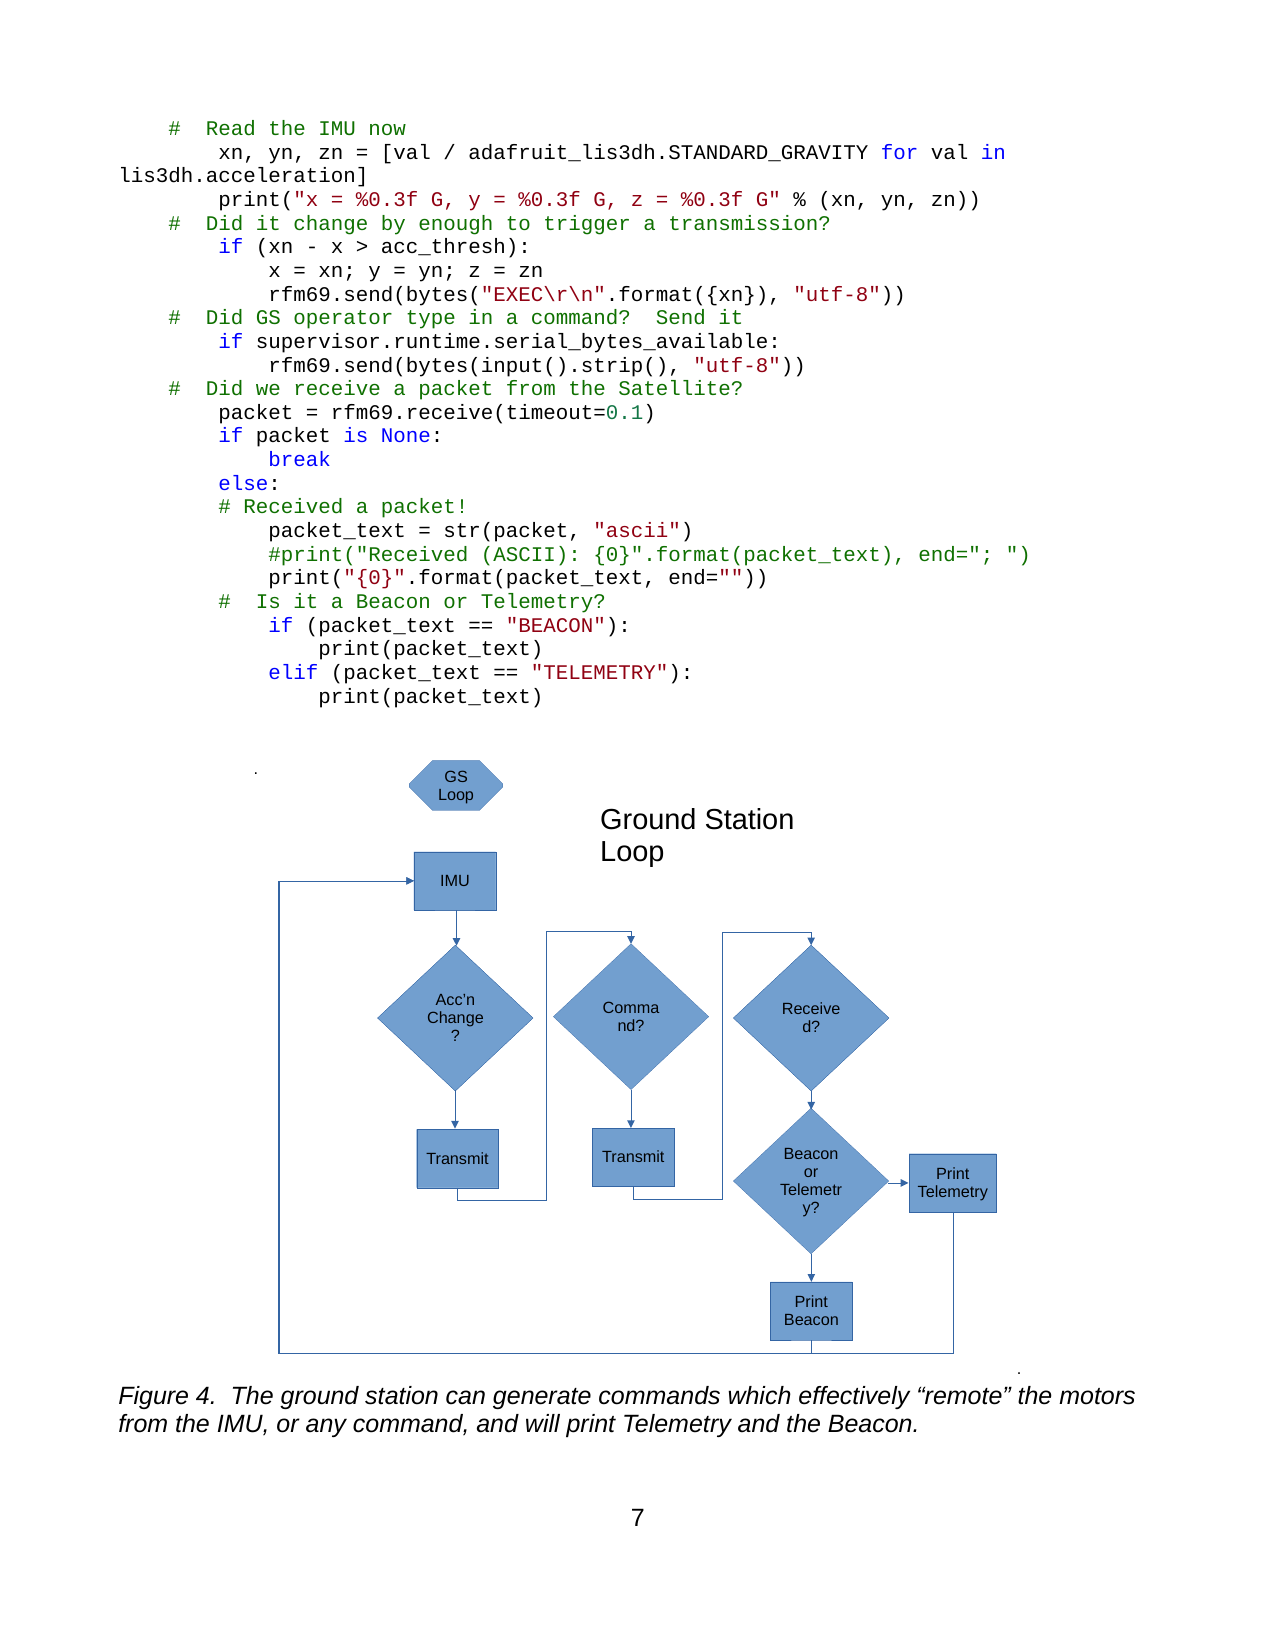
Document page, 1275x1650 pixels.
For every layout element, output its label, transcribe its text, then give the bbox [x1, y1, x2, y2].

text xn, yn, zn = [val / adafruit_lis3dh.STANDARD_GRAVITY for val in lis3dh.acceleration] [118, 142, 1157, 189]
text elif (packet_text == "TELEMETRY"): [118, 662, 1157, 686]
text # Is it a Beacon or Telemetry? [118, 591, 1157, 615]
text if (packet_text == "BEACON"): [118, 615, 1157, 638]
text # Did we receive a packet from the Satellite? [118, 378, 1157, 402]
text else: [118, 473, 1157, 496]
text # Received a packet! [118, 496, 1157, 520]
text print(packet_text) [118, 686, 1157, 709]
text x = xn; y = yn; z = zn [118, 260, 1157, 284]
text print("{0}".format(packet_text, end="")) [118, 567, 1157, 591]
text # Did it change by enough to trigger a transmission? [118, 213, 1157, 236]
text if packet is None: [118, 426, 1157, 449]
text print("x = %0.3f G, y = %0.3f G, z = %0.3f G" % (xn, yn, zn)) [118, 189, 1157, 213]
text print(packet_text) [118, 638, 1157, 662]
text #print("Received (ASCII): {0}".format(packet_text), end="; ") [118, 544, 1157, 567]
text # Read the IMU now [118, 118, 1157, 142]
text rfm69.send(bytes(input().strip(), "utf-8")) [118, 354, 1157, 378]
text packet = rfm69.receive(timeout=0.1) [118, 402, 1157, 426]
text # Did GS operator type in a command? Send it [118, 307, 1157, 331]
text break [118, 449, 1157, 473]
text packet_text = str(packet, "ascii") [118, 520, 1157, 544]
text Figure 4. The ground station can generate commands which effectively “remote” the motors from the IMU, or any command, and will print Telemetry and the Beacon. [118, 769, 1157, 1438]
text if supervisor.runtime.serial_bytes_available: [118, 331, 1157, 354]
text if (xn - x > acc_thresh): [118, 236, 1157, 260]
text rfm69.send(bytes("EXEC\r\n".format({xn}), "utf-8")) [118, 284, 1157, 307]
